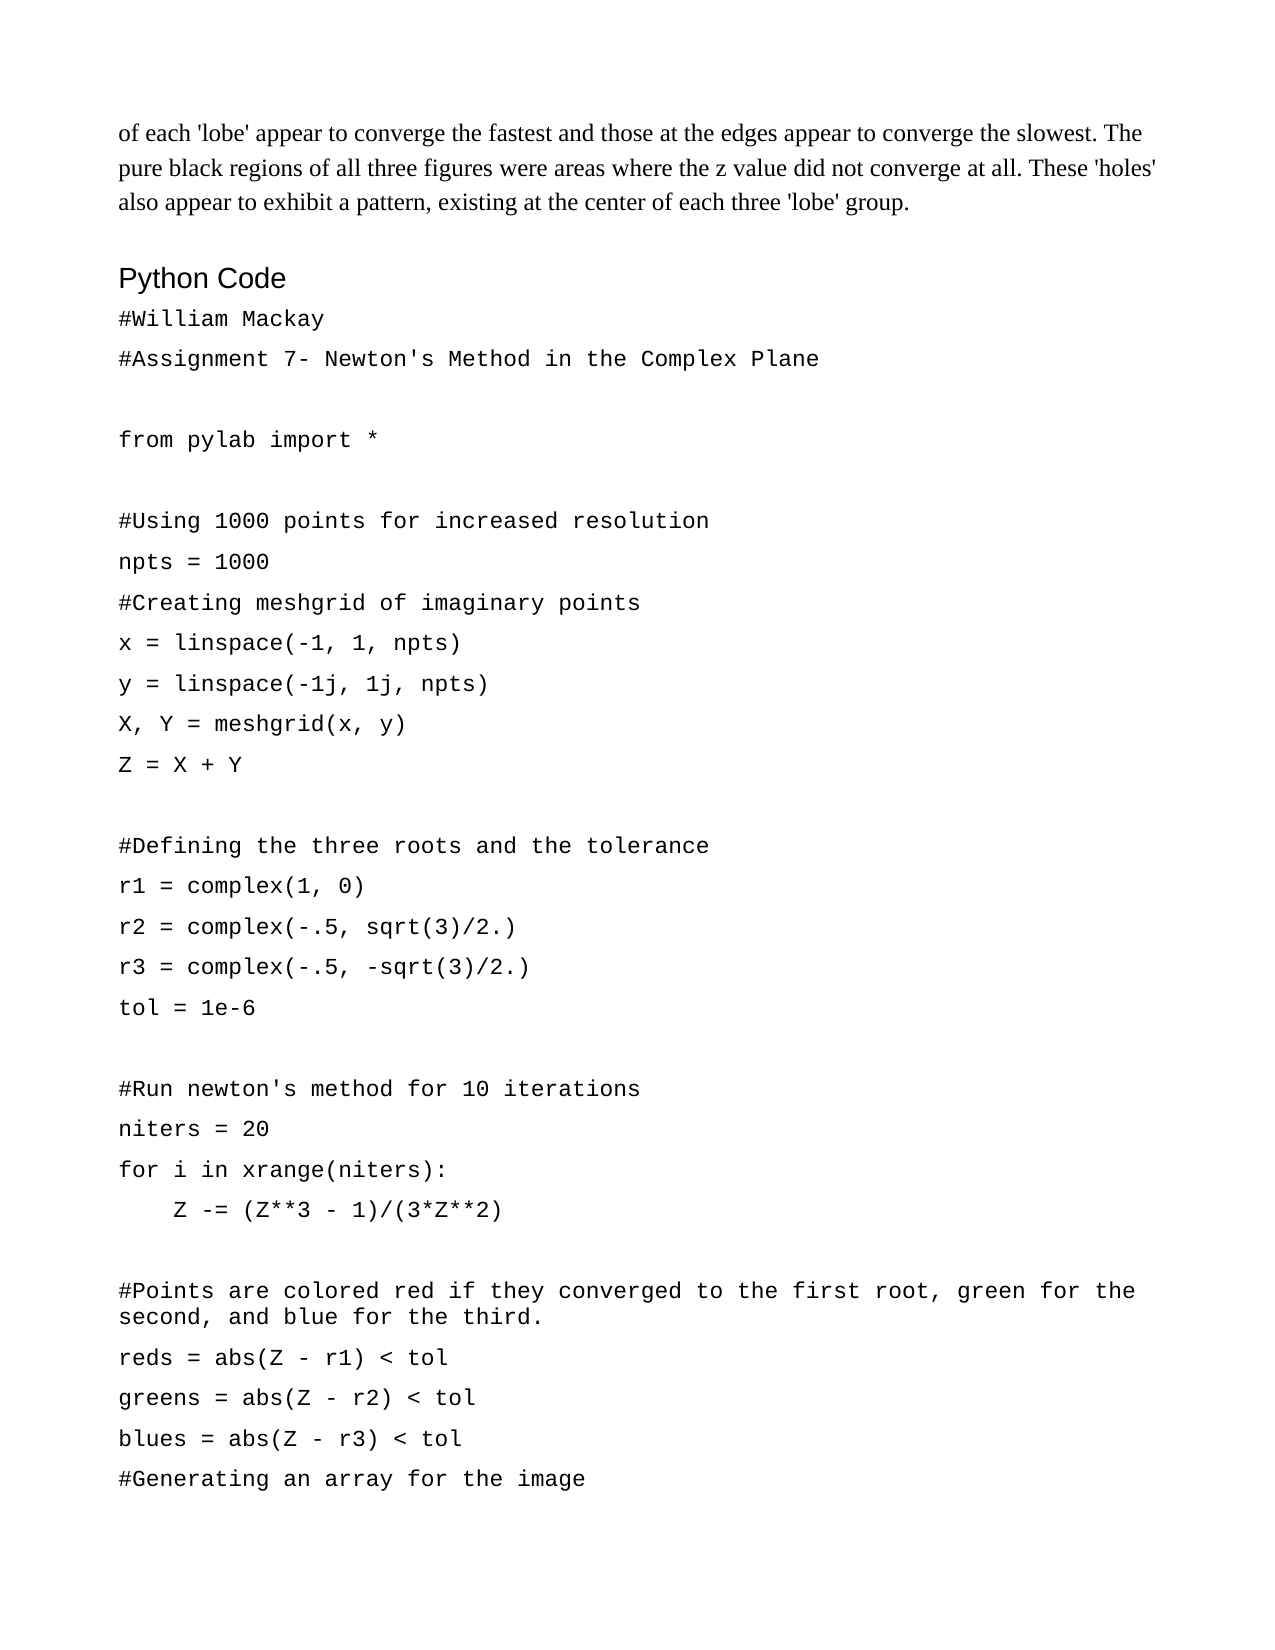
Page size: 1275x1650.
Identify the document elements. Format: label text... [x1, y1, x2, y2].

text greens = abs(Z - r2) < tol [118, 1387, 1157, 1413]
text #Using 1000 points for increased resolution [118, 510, 1157, 536]
text niters = 20 [118, 1118, 1157, 1143]
text #Points are colored red if they converged to the first root, green for the second, and blue for the third. [118, 1280, 1157, 1332]
text blues = abs(Z - r3) < tol [118, 1427, 1157, 1453]
text #Generating an array for the image [118, 1468, 1157, 1494]
text from pylab import * [118, 429, 1157, 455]
text npts = 1000 [118, 550, 1157, 576]
text r2 = complex(-.5, sqrt(3)/2.) [118, 915, 1157, 941]
text y = linspace(-1j, 1j, npts) [118, 672, 1157, 698]
text tol = 1e-6 [118, 996, 1157, 1022]
text r1 = complex(1, 0) [118, 874, 1157, 900]
text x = linspace(-1, 1, npts) [118, 631, 1157, 657]
text reds = abs(Z - r1) < tol [118, 1346, 1157, 1372]
text Z = X + Y [118, 753, 1157, 779]
text #Creating meshgrid of imaginary points [118, 591, 1157, 617]
text #Assignment 7- Newton's Method in the Complex Plane [118, 348, 1157, 374]
text X, Y = meshgrid(x, y) [118, 712, 1157, 738]
text #Run newton's method for 10 iterations [118, 1077, 1157, 1103]
subtitle Python Code [118, 261, 1157, 295]
text for i in xrange(niters): [118, 1158, 1157, 1184]
text #William Mackay [118, 307, 1157, 333]
text of each 'lobe' appear to converge the fastest and those at the edges appear to converge the slowest. The pure black regions of all three figures were areas where the z value did not converge at all. These 'holes' also appear to exhibit a pattern, existing at the center of each three 'lobe' group. [118, 118, 1157, 216]
text Z -= (Z**3 - 1)/(3*Z**2) [118, 1199, 1157, 1224]
text r3 = complex(-.5, -sqrt(3)/2.) [118, 956, 1157, 981]
text #Defining the three roots and the tolerance [118, 834, 1157, 860]
